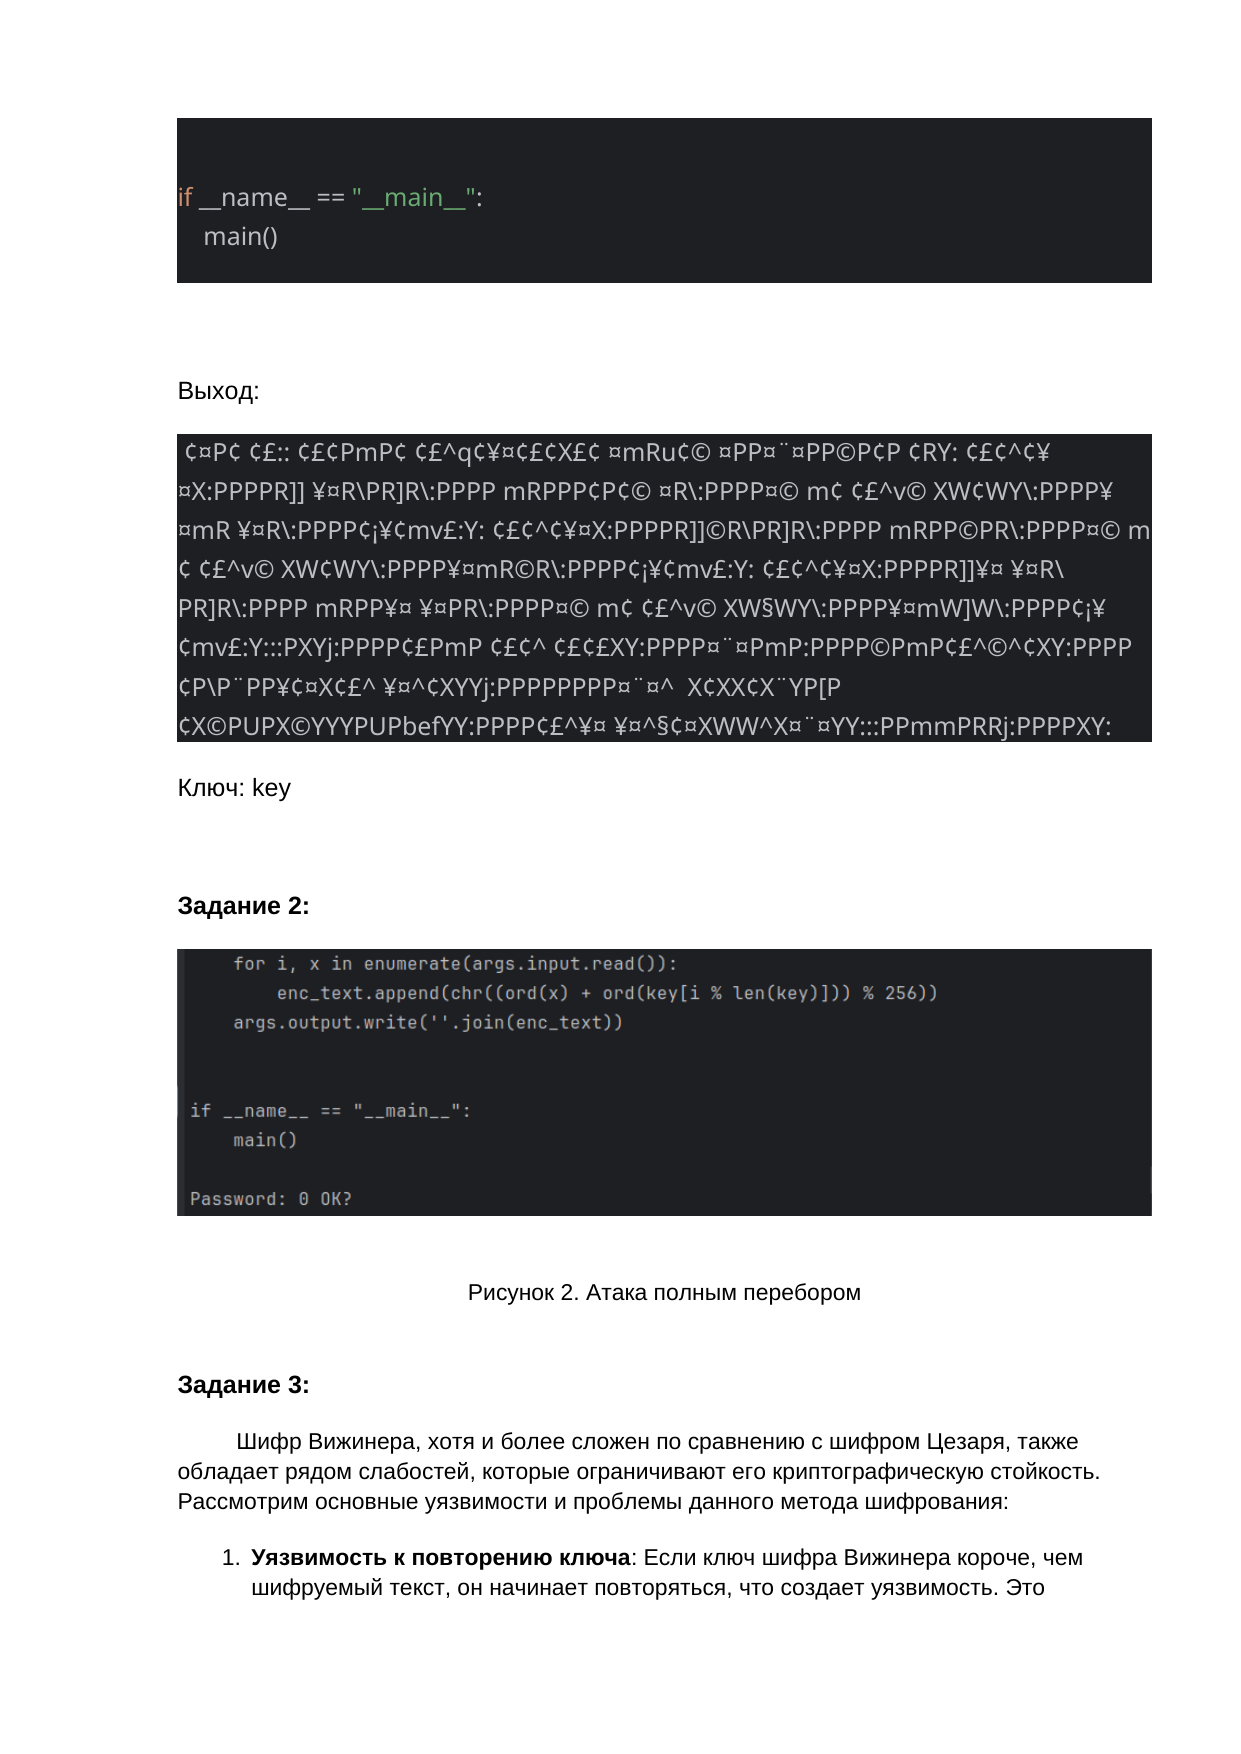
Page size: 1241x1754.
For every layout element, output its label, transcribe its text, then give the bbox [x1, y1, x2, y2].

text Ключ: key [177, 773, 1152, 801]
text Выход: [177, 376, 1152, 405]
picture [177, 949, 1152, 1216]
text  ¢¤P¢ ¢£:: ¢£¢PmP¢ ¢£^q¢¥¤¢£¢X£¢ ¤mRu¢© ¤PP¤¨¤PP©P¢P ¢RY: ¢£¢^¢¥¤X:PPPPR]] ¥¤R\PR]R\:PPPP mRPPP¢P¢© ¤R\:PPPP¤© m¢ ¢£^v© XW¢WY\:PPPP¥¤mR ¥¤R\:PPPP¢¡¥¢mv£:Y: ¢£¢^¢¥¤X:PPPPR]]©R\PR]R\:PPPP mRPP©PR\:PPPP¤© m¢ ¢£^v© XW¢WY\:PPPP¥¤mR©R\:PPPP¢¡¥¢mv£:Y: ¢£¢^¢¥¤X:PPPPR]]¥¤ ¥¤R\PR]R\:PPPP mRPP¥¤ ¥¤PR\:PPPP¤© m¢ ¢£^v© XW§WY\:PPPP¥¤mW]W\:PPPP¢¡¥¢mv£:Y:::PXYj:PPPP¢£PmP ¢£¢^ ¢£¢£XY:PPPP¤¨¤PmP:PPPP©PmP¢£^©^¢XY:PPPP¢P\P¨PP¥¢¤X¢£^ ¥¤^¢XYYj:PPPPPPPP¤¨¤^ X¢XX¢X¨YP[P¢X©PUPX©YYYPUPbefYY:PPPP¢£^¥¤ ¥¤^§¢¤XWW^X¤¨¤YY:::PPmmPRRj:PPPPXY: [177, 434, 1152, 742]
text Шифр Вижинера, хотя и более сложен по сравнению с шифром Цезаря, также обладает рядом слабостей, которые ограничивают его криптографическую стойкость. Рассмотрим основные уязвимости и проблемы данного метода шифрования: [177, 1428, 1152, 1515]
text Задание 3: [177, 1370, 1152, 1399]
text Рисунок 2. Атака полным перебором [177, 1279, 1152, 1306]
list Уязвимость к повторению ключа: Если ключ шифра Вижинера короче, чем шифруемый текст, он начинает повторяться, что создает уязвимость. Это [222, 1543, 1152, 1600]
text Задание 2: [177, 891, 1152, 920]
text if __name__ == "__main__": main() [177, 118, 1152, 283]
